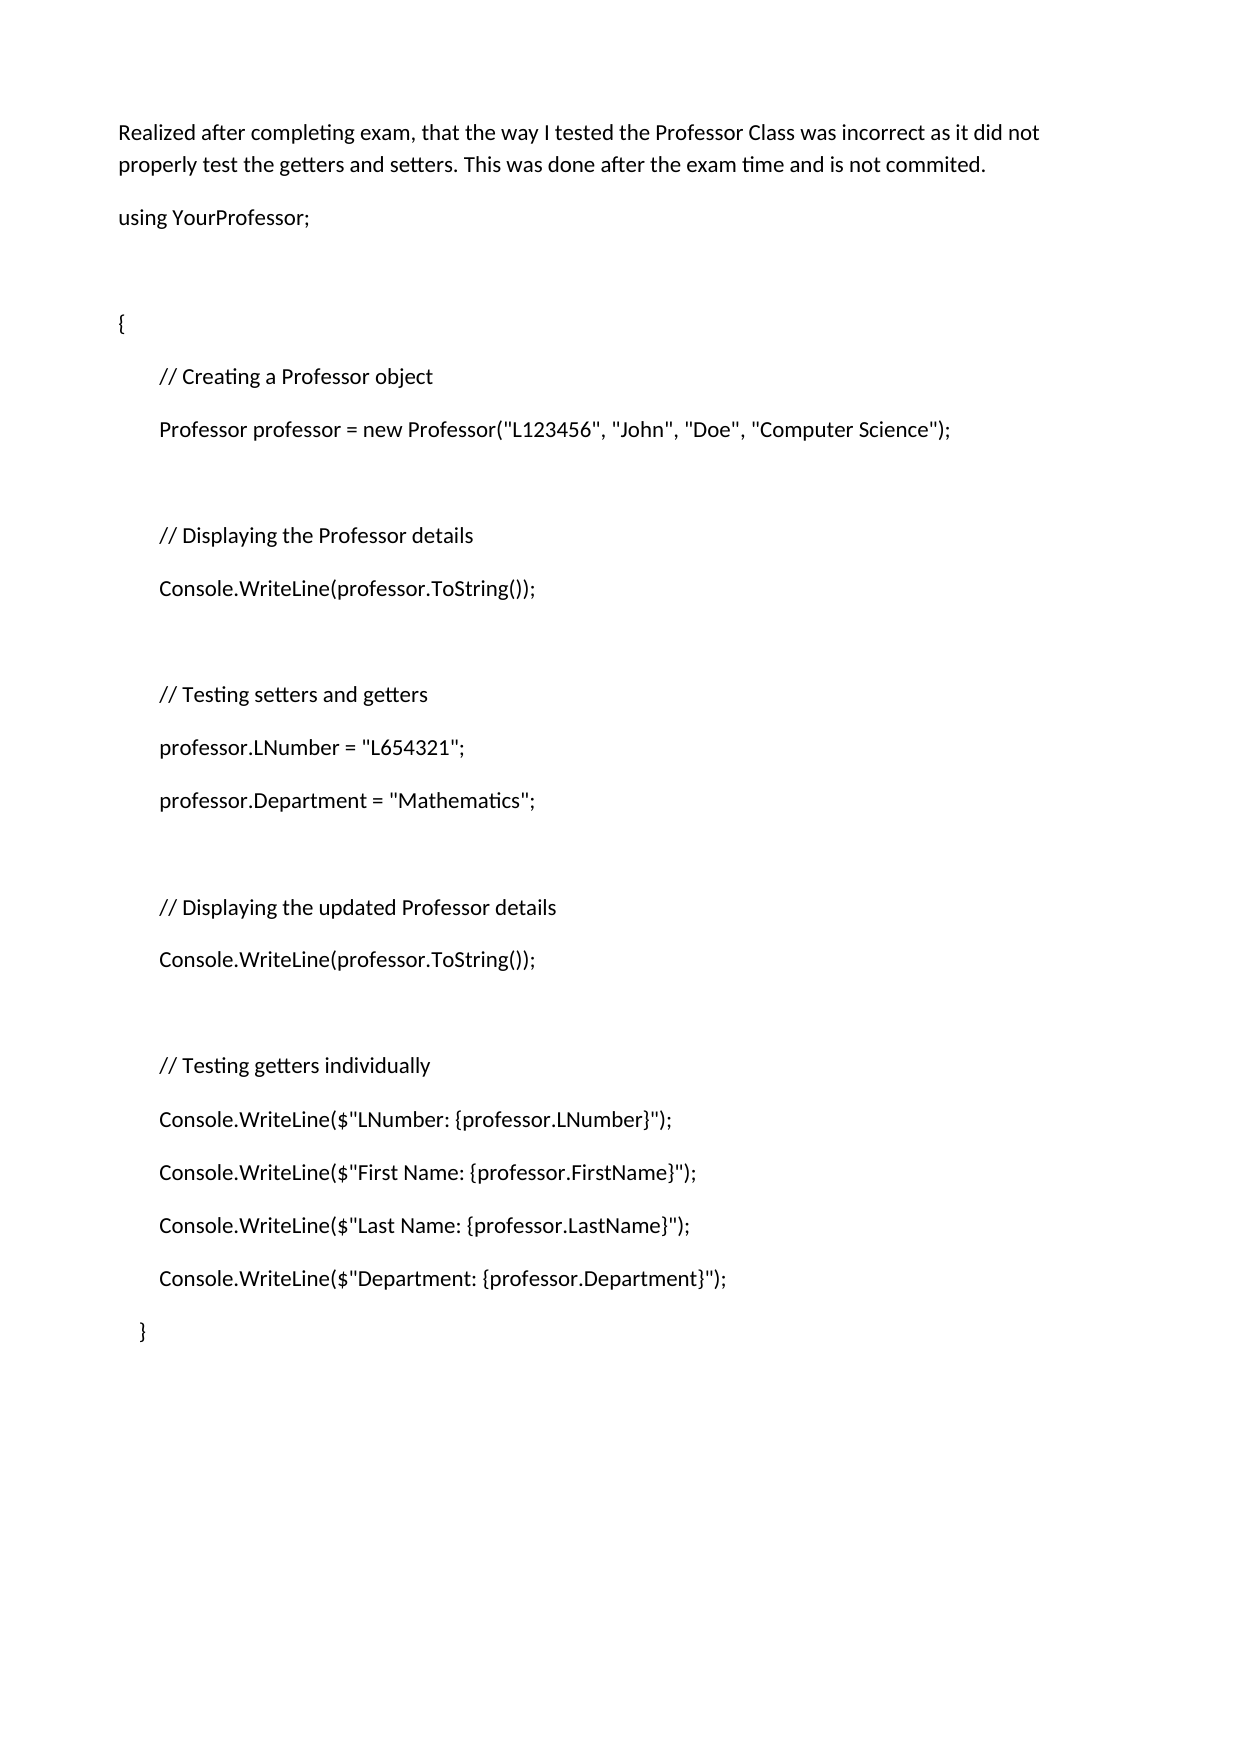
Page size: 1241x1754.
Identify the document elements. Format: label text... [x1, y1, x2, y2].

text } [118, 1317, 1122, 1345]
text // Displaying the updated Professor details [118, 893, 1122, 921]
text professor.Department = "Mathematics"; [118, 787, 1122, 814]
text Realized after completing exam, that the way I tested the Professor Class was incorrect as it did not properly test the getters and setters. This was done after the exam time and is not commited. [118, 118, 1122, 178]
text Console.WriteLine($"Last Name: {professor.LastName}"); [118, 1211, 1122, 1239]
text professor.LNumber = "L654321"; [118, 733, 1122, 762]
text using YourProfessor; [118, 203, 1122, 231]
text // Testing getters individually [118, 1052, 1122, 1080]
text Console.WriteLine(professor.ToString()); [118, 574, 1122, 602]
text Console.WriteLine(professor.ToString()); [118, 946, 1122, 974]
text Console.WriteLine($"First Name: {professor.FirstName}"); [118, 1158, 1122, 1186]
text // Displaying the Professor details [118, 521, 1122, 549]
text // Creating a Professor object [118, 362, 1122, 390]
text { [118, 309, 1122, 337]
text Console.WriteLine($"Department: {professor.Department}"); [118, 1264, 1122, 1292]
text Professor professor = new Professor("L123456", "John", "Doe", "Computer Science"); [118, 415, 1122, 443]
text Console.WriteLine($"LNumber: {professor.LNumber}"); [118, 1105, 1122, 1133]
text // Testing setters and getters [118, 681, 1122, 708]
